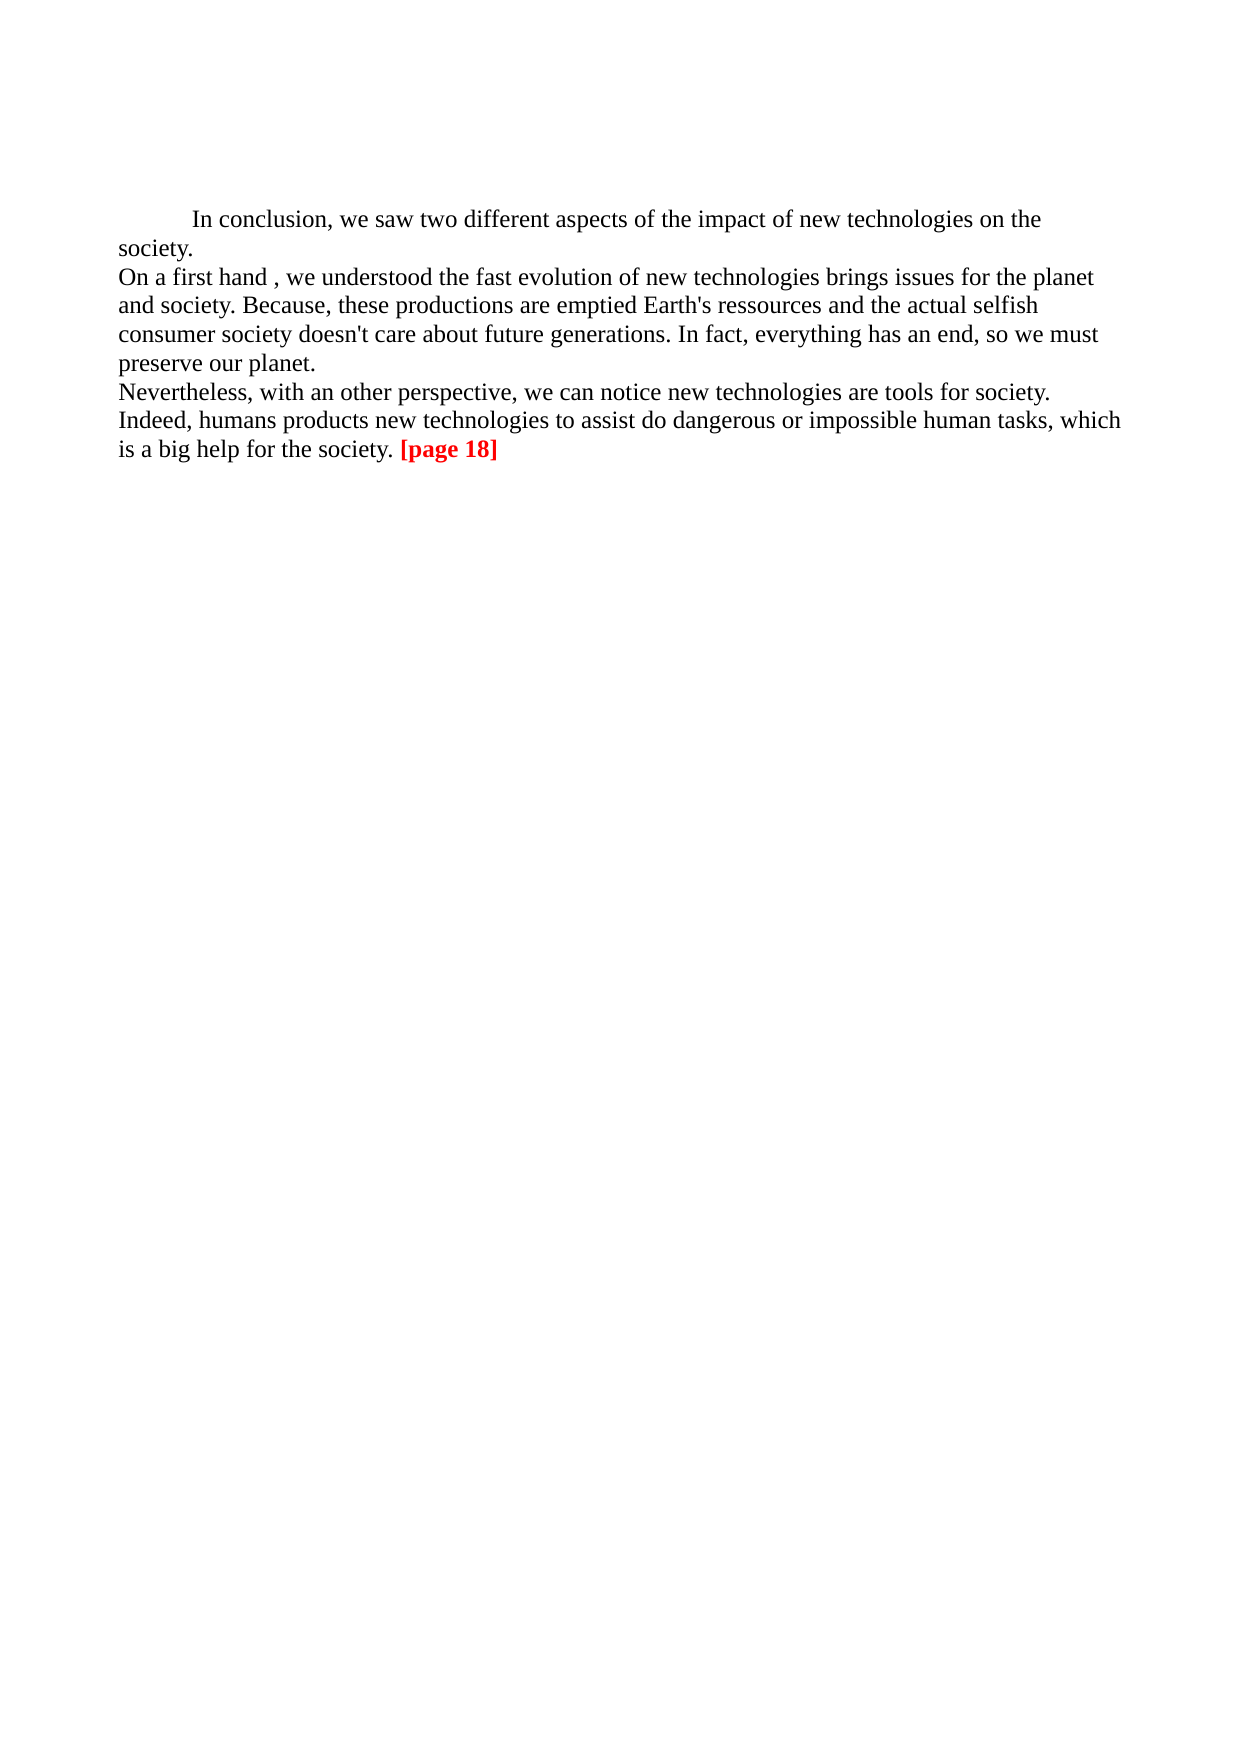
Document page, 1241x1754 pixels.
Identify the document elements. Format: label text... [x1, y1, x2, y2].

text In conclusion, we saw two different aspects of the impact of new technologies on the society. [118, 204, 1122, 262]
text Nevertheless, with an other perspective, we can notice new technologies are tools for society. Indeed, humans products new technologies to assist do dangerous or impossible human tasks, which is a big help for the society. [page 18] [118, 377, 1122, 463]
text On a first hand , we understood the fast evolution of new technologies brings issues for the planet and society. Because, these productions are emptied Earth's ressources and the actual selfish consumer society doesn't care about future generations. In fact, everything has an end, so we must preserve our planet. [118, 262, 1122, 377]
